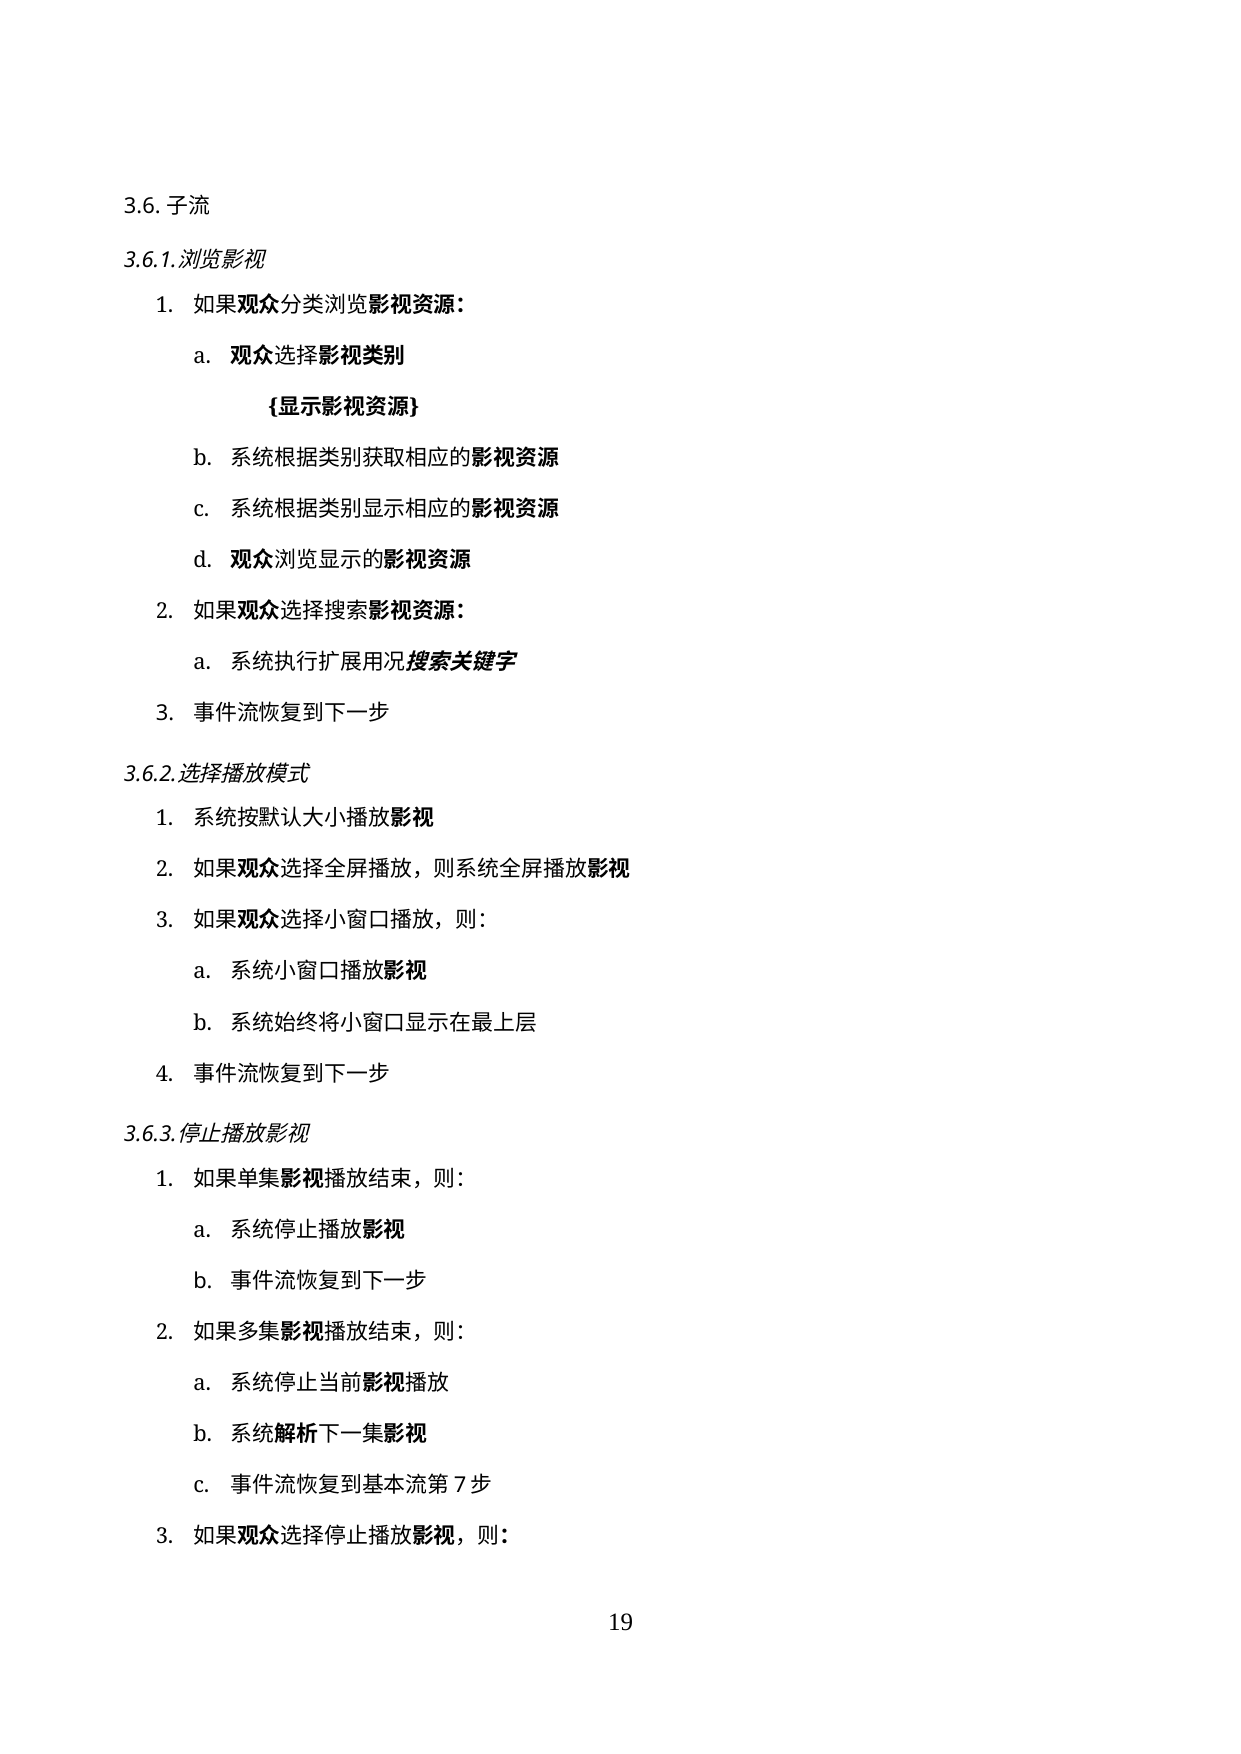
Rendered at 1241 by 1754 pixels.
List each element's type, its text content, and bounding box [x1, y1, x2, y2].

list 系统小窗口播放影视 [193, 953, 1123, 985]
list 系统始终将小窗口显示在最上层 [193, 1004, 1123, 1036]
list 系统根据类别获取相应的影视资源 [193, 440, 1123, 471]
list 事件流恢复到下一步 [156, 695, 1123, 727]
list 系统执行扩展用况搜索关键字 [193, 644, 1123, 676]
list 如果观众分类浏览影视资源： [156, 287, 1123, 318]
list 事件流恢复到基本流第7步 [193, 1467, 1123, 1499]
list 系统按默认大小播放影视 [156, 800, 1123, 832]
list 系统解析下一集影视 [193, 1416, 1123, 1448]
list 观众浏览显示的影视资源 [193, 542, 1123, 573]
list 如果观众选择全屏播放，则系统全屏播放影视 [156, 851, 1123, 883]
list 系统停止播放影视 [193, 1212, 1123, 1244]
subtitle 3.6.2.选择播放模式 [118, 756, 1123, 787]
subtitle 3.6.1.浏览影视 [118, 242, 1123, 274]
subtitle 3.6.3.停止播放影视 [118, 1116, 1123, 1148]
list 如果多集影视播放结束，则： [156, 1314, 1123, 1346]
list 事件流恢复到下一步 [193, 1263, 1123, 1295]
list 观众选择影视类别 [193, 338, 1123, 369]
list {显示影视资源} [231, 389, 1123, 420]
list 如果观众选择停止播放影视，则： [156, 1518, 1123, 1550]
list 如果单集影视播放结束，则： [156, 1161, 1123, 1193]
list 系统根据类别显示相应的影视资源 [193, 491, 1123, 522]
list 事件流恢复到下一步 [156, 1056, 1123, 1087]
list 如果观众选择搜索影视资源： [156, 593, 1123, 624]
list 系统停止当前影视播放 [193, 1365, 1123, 1397]
subtitle 子流 [118, 188, 1123, 219]
list 如果观众选择小窗口播放，则： [156, 902, 1123, 934]
